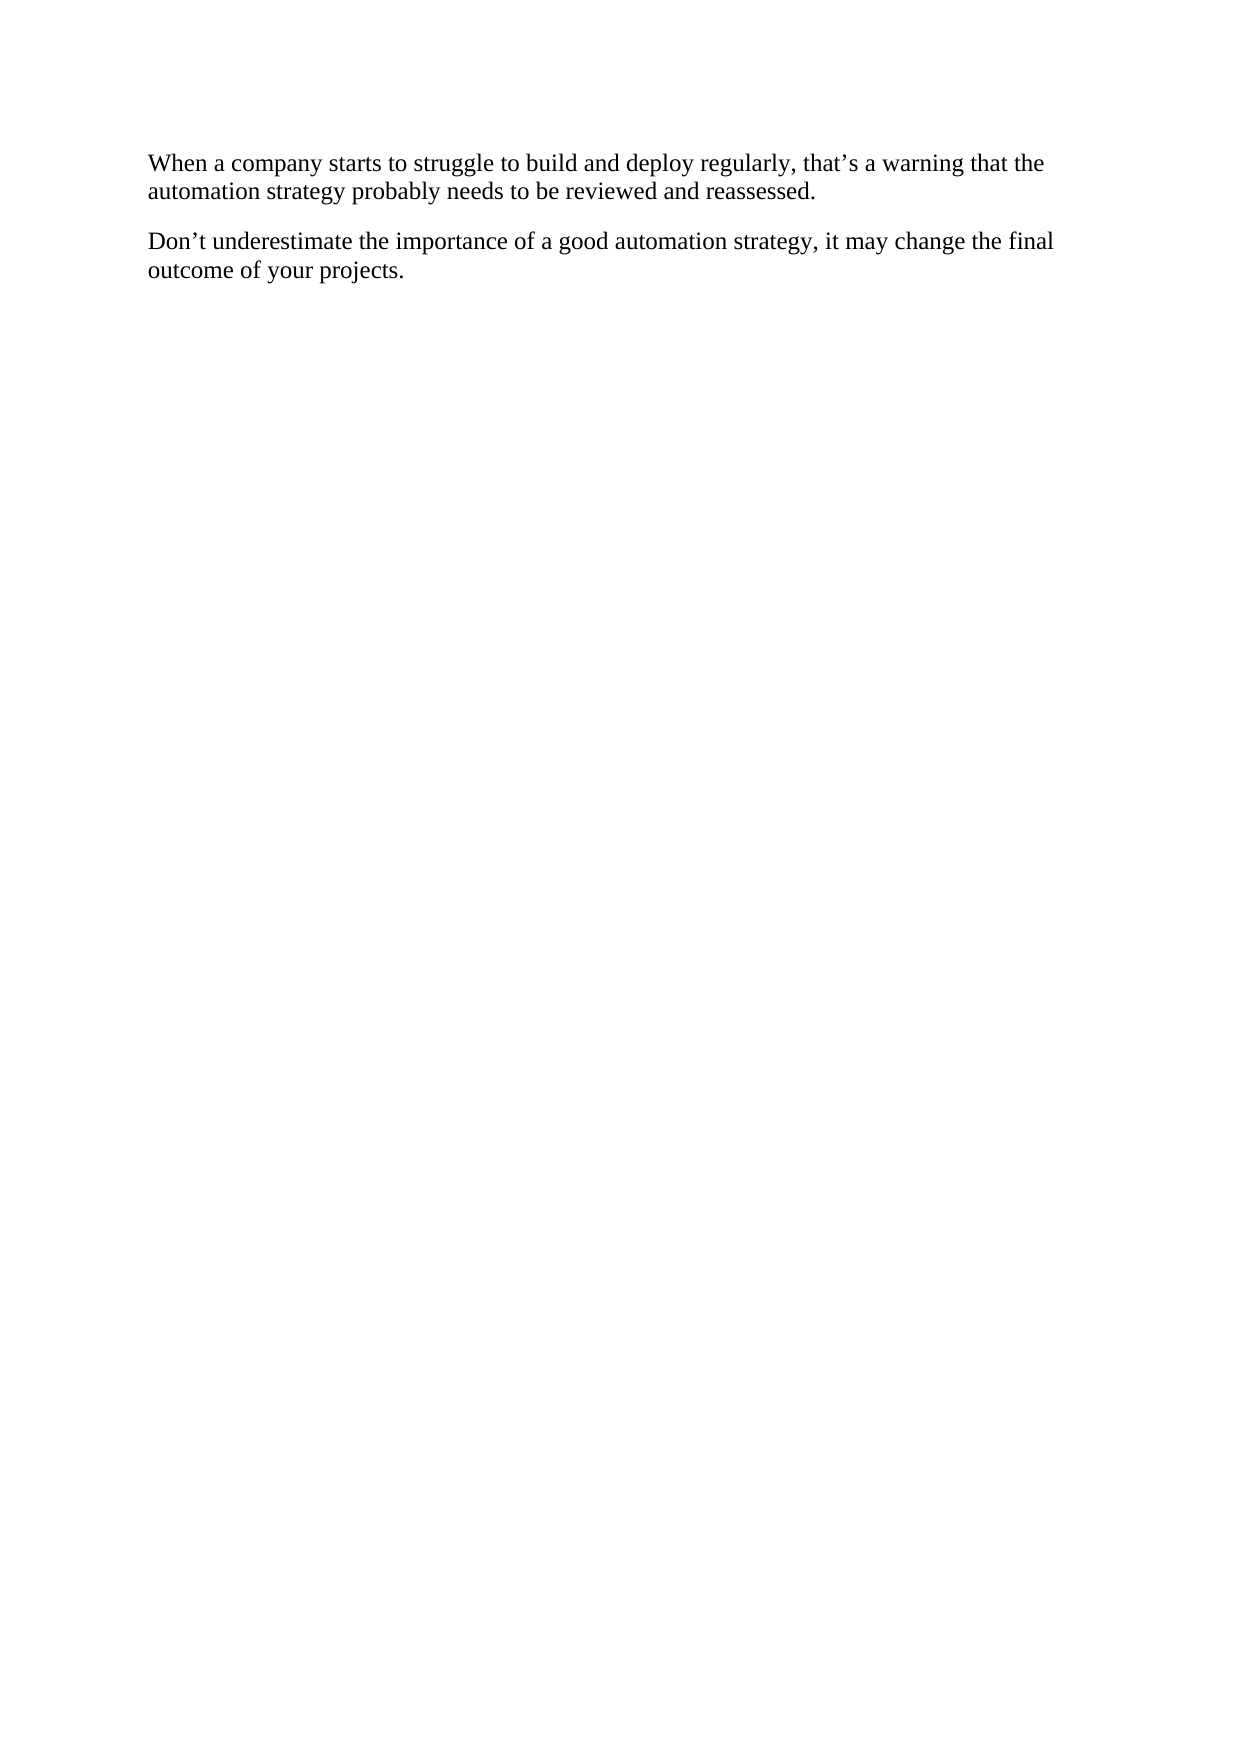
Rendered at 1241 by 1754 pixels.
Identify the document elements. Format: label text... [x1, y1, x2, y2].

text Don’t underestimate the importance of a good automation strategy, it may change the final outcome of your projects. [148, 226, 1093, 283]
text When a company starts to struggle to build and deploy regularly, that’s a warning that the automation strategy probably needs to be reviewed and reassessed. [148, 148, 1093, 205]
